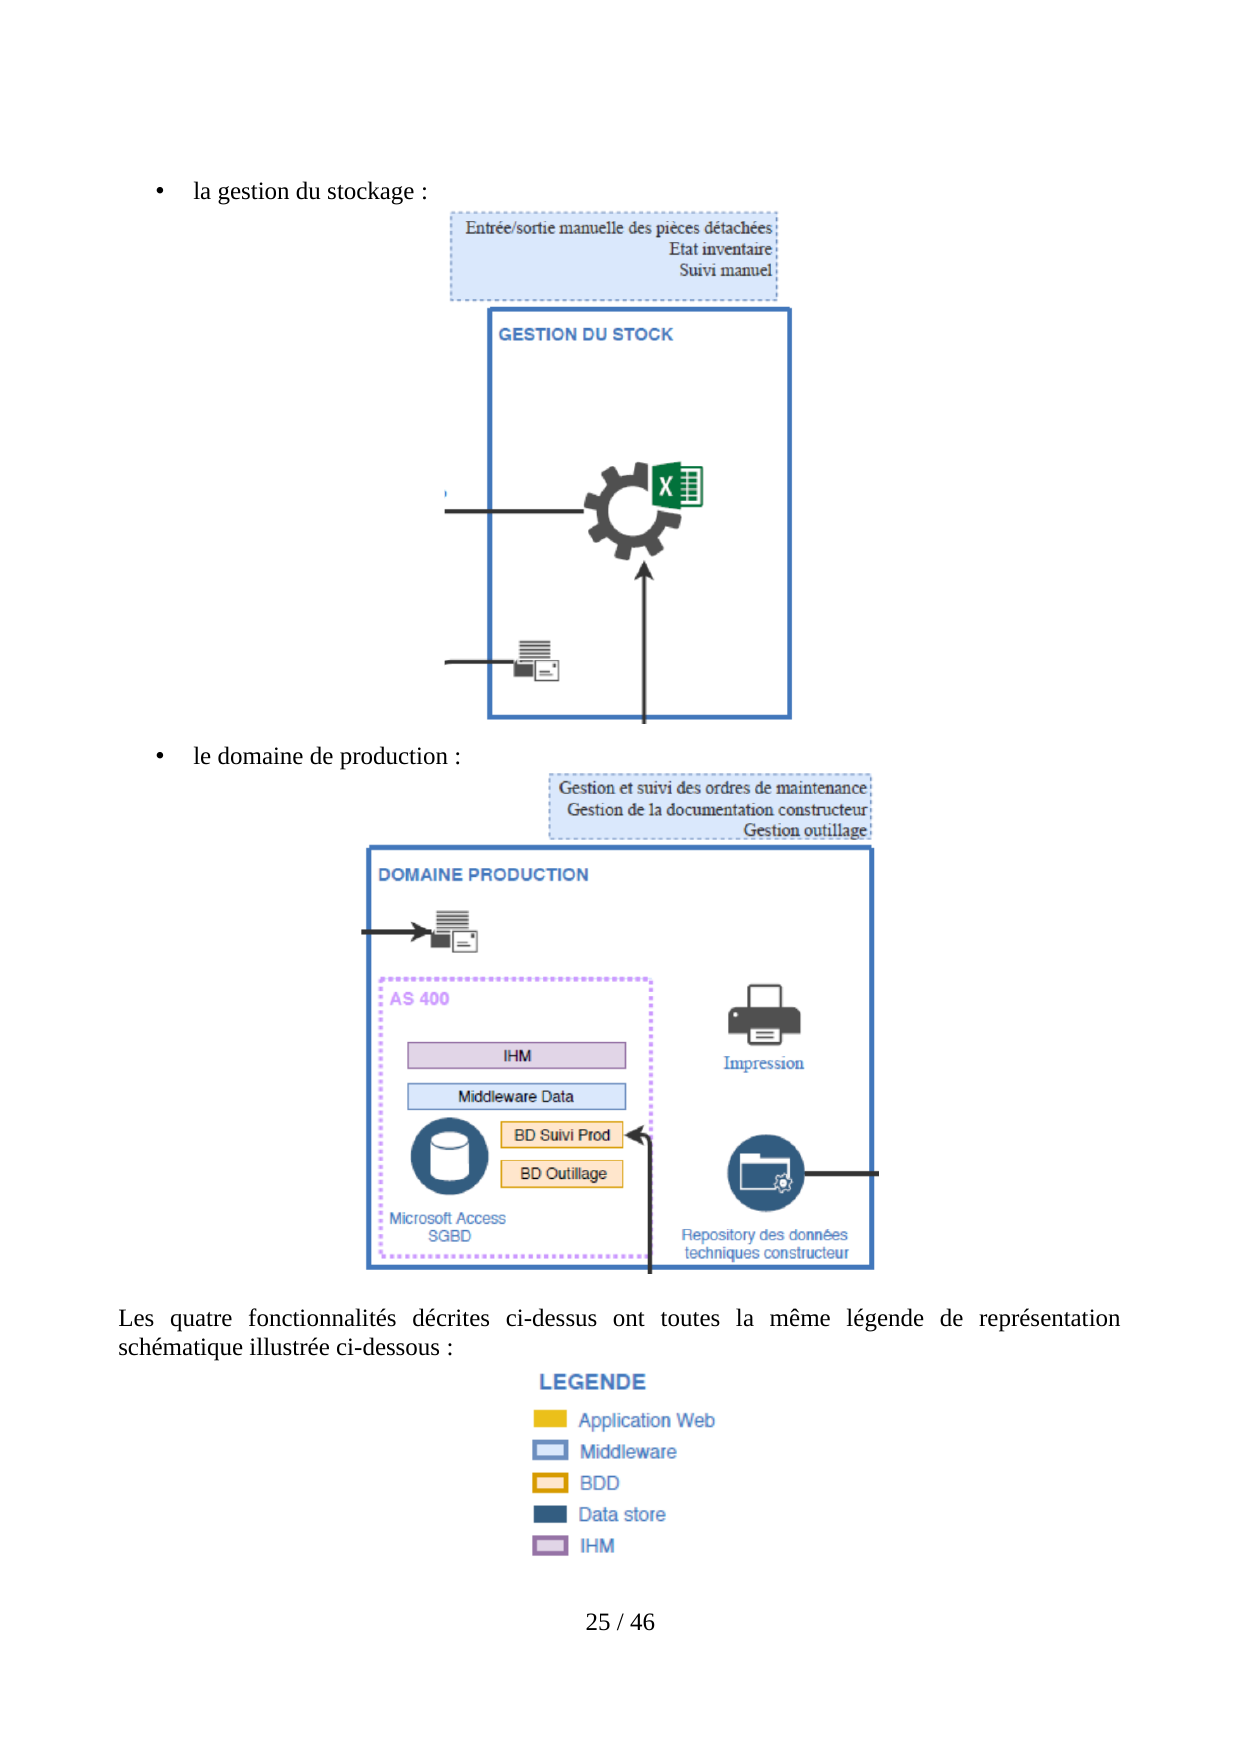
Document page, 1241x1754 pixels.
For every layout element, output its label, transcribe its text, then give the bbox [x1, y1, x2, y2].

picture [520, 1360, 721, 1567]
list le domaine de production : [156, 741, 1122, 770]
picture [444, 205, 796, 724]
text Les quatre fonctionnalités décrites ci-dessus ont toutes la même légende de représentation schématique illustrée ci-dessous : [118, 1303, 1122, 1360]
picture [361, 770, 879, 1274]
list la gestion du stockage : [156, 176, 1122, 205]
